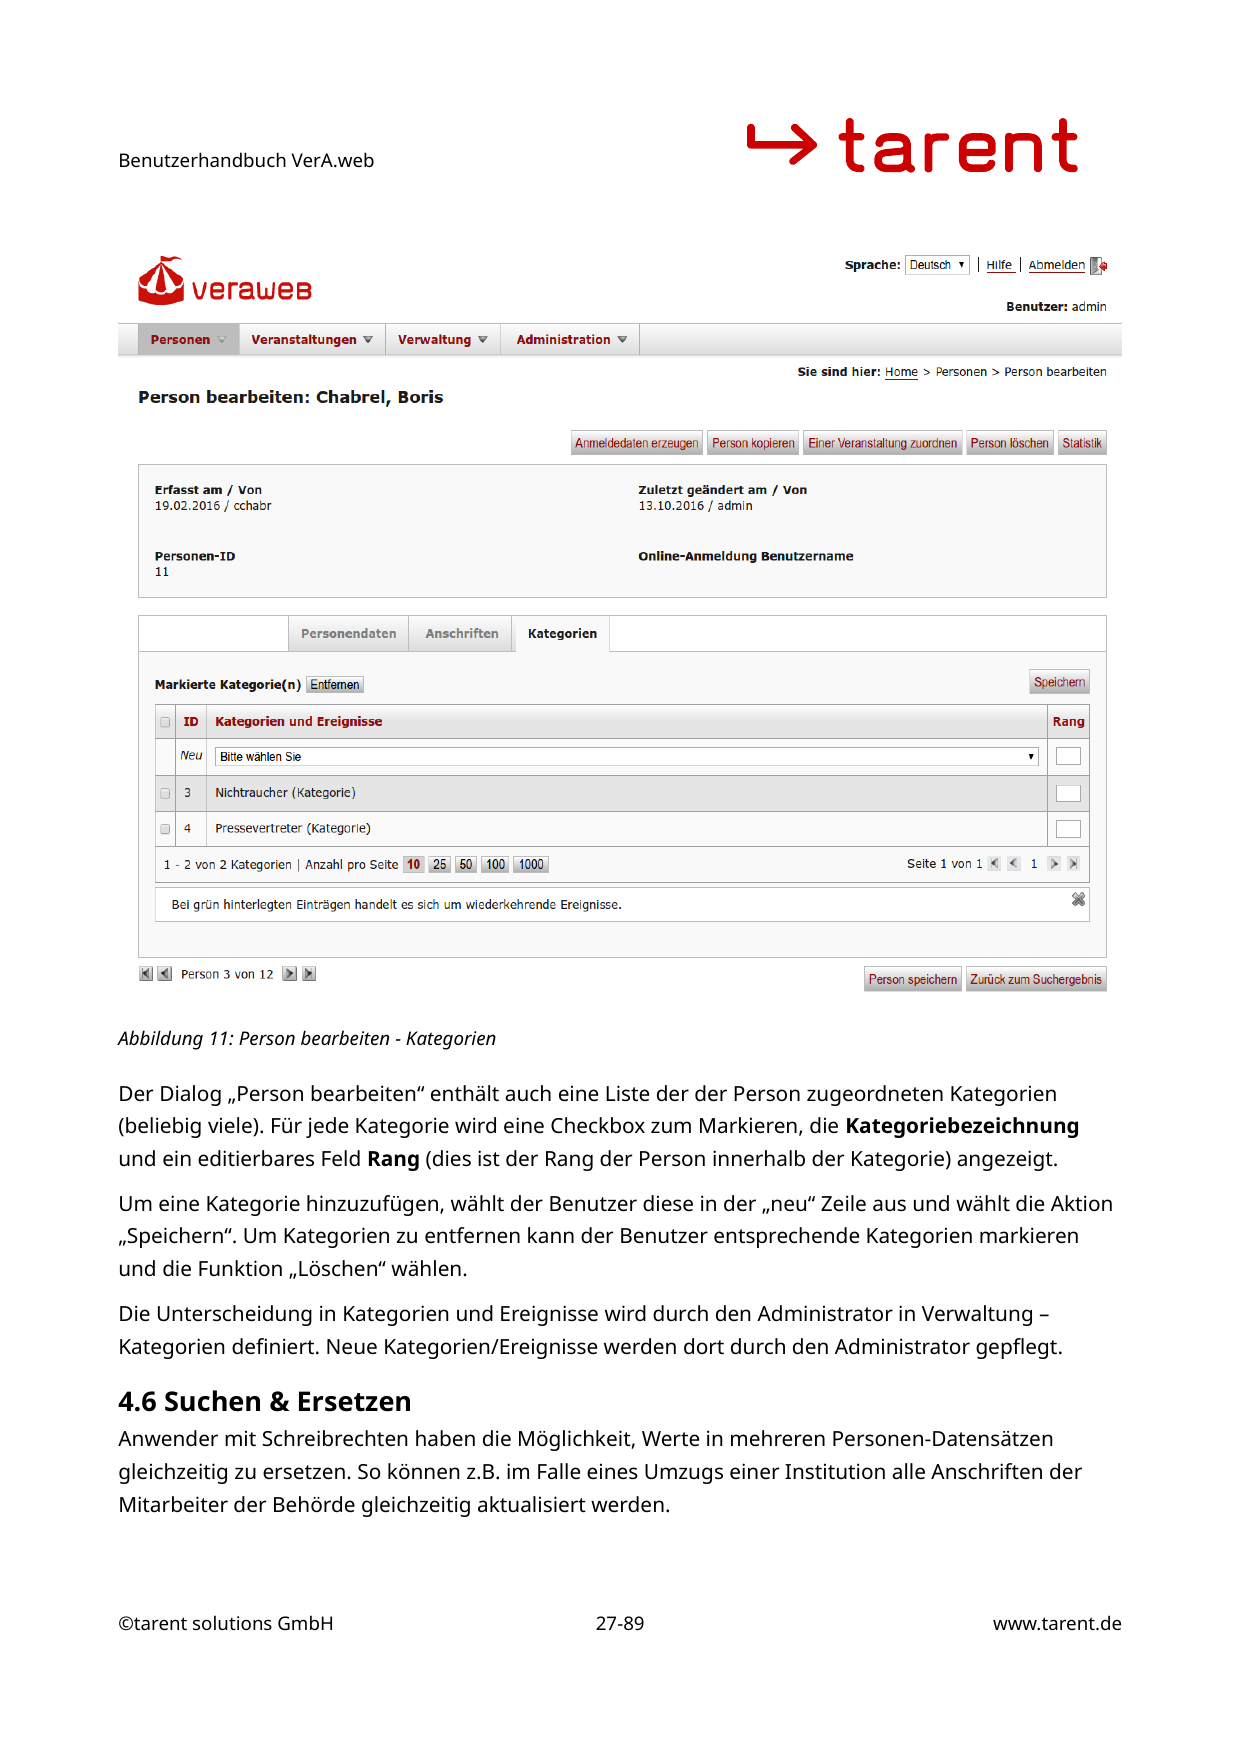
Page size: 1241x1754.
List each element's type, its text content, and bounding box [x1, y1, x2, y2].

picture [118, 255, 1122, 998]
subtitle Suchen & Ersetzen [118, 1382, 1122, 1419]
text Abbildung 11: Person bearbeiten - Kategorien [118, 998, 1122, 1051]
text Um eine Kategorie hinzuzufügen, wählt der Benutzer diese in der „neu“ Zeile aus und wählt die Aktion „Speichern“. Um Kategorien zu entfernen kann der Benutzer entsprechende Kategorien markieren und die Funktion „Löschen“ wählen. [118, 1189, 1122, 1283]
text Anwender mit Schreibrechten haben die Möglichkeit, Werte in mehreren Personen-Datensätzen gleichzeitig zu ersetzen. So können z.B. im Falle eines Umzugs einer Institution alle Anschriften der Mitarbeiter der Behörde gleichzeitig aktualisiert werden. [118, 1424, 1122, 1518]
text Der Dialog „Person bearbeiten“ enthält auch eine Liste der der Person zugeordneten Kategorien (beliebig viele). Für jede Kategorie wird eine Checkbox zum Markieren, die Kategoriebezeichnung und ein editierbares Feld Rang (dies ist der Rang der Person innerhalb der Kategorie) angezeigt. [118, 1051, 1122, 1172]
text [118, 232, 1122, 255]
text Die Unterscheidung in Kategorien und Ereignisse wird durch den Administrator in Verwaltung – Kategorien definiert. Neue Kategorien/Ereignisse werden dort durch den Administrator gepflegt. [118, 1299, 1122, 1360]
